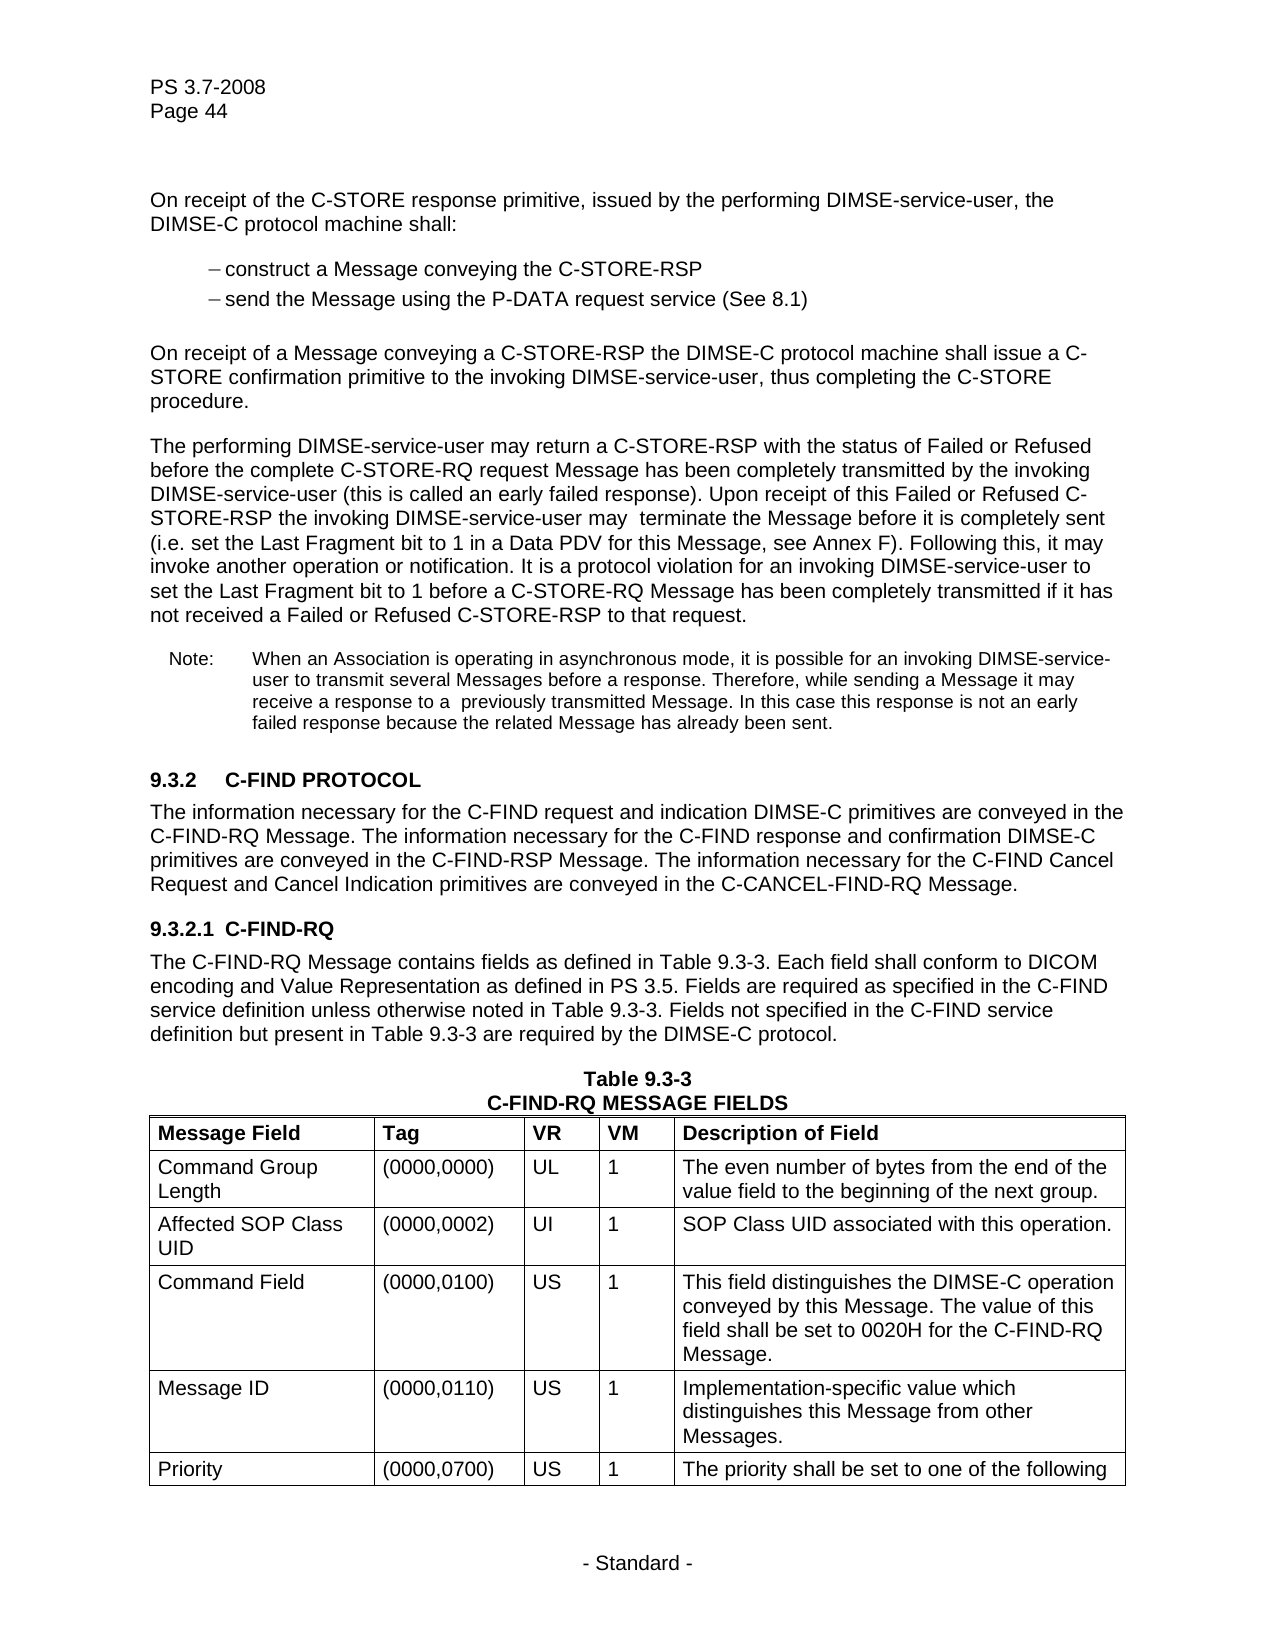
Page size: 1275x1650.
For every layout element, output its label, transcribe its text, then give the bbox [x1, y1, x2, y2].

table_cell Command Group Length [150, 1151, 374, 1207]
table_cell UI [525, 1208, 599, 1264]
subtitle 9.3.2 C-FIND PROTOCOL [150, 768, 1125, 792]
table_cell (0000,0002) [375, 1208, 524, 1264]
table_cell This field distinguishes the DIMSE‑C operation conveyed by this Message. The value of this field shall be set to 0020H for the C-FIND-RQ Message. [675, 1266, 1125, 1370]
table_cell 1 [600, 1266, 674, 1370]
table_cell US [525, 1266, 599, 1370]
table_cell (0000,0000) [375, 1151, 524, 1207]
table_cell Message ID [150, 1371, 374, 1452]
table_cell SOP Class UID associated with this operation. [675, 1208, 1125, 1264]
table_header Tag [375, 1118, 524, 1149]
text  construct a Message conveying the C-STORE-RSP [206, 256, 1125, 281]
table_cell 1 [600, 1453, 674, 1485]
text  send the Message using the P-DATA request service (See 8.1) [206, 287, 1125, 335]
table_cell US [525, 1453, 599, 1485]
subtitle 9.3.2.1 C-FIND-RQ [150, 917, 1125, 941]
text On receipt of a Message conveying a C-STORE-RSP the DIMSE-C protocol machine shall issue a C-STORE confirmation primitive to the invoking DIMSE-service-user, thus completing the C-STORE procedure. [150, 341, 1125, 413]
table_cell UL [525, 1151, 599, 1207]
table_cell Affected SOP Class UID [150, 1208, 374, 1264]
table_cell The priority shall be set to one of the following [675, 1453, 1125, 1485]
table_cell The even number of bytes from the end of the value field to the beginning of the next group. [675, 1151, 1125, 1207]
table_header Message Field [150, 1118, 374, 1149]
text The performing DIMSE-service-user may return a C-STORE-RSP with the status of Failed or Refused before the complete C-STORE-RQ request Message has been completely transmitted by the invoking DIMSE-service-user (this is called an early failed response). Upon receipt of this Failed or Refused C-STORE-RSP the invoking DIMSE-service-user may terminate the Message before it is completely sent (i.e. set the Last Fragment bit to 1 in a Data PDV for this Message, see Annex F). Following this, it may invoke another operation or notification. It is a protocol violation for an invoking DIMSE-service-user to set the Last Fragment bit to 1 before a C-STORE-RQ Message has been completely transmitted if it has not received a Failed or Refused C-STORE-RSP to that request. [150, 434, 1125, 627]
table_cell Priority [150, 1453, 374, 1485]
table_header VM [600, 1118, 674, 1149]
table_cell (0000,0100) [375, 1266, 524, 1370]
text On receipt of the C-STORE response primitive, issued by the performing DIMSE-service-user, the DIMSE-C protocol machine shall: [150, 187, 1125, 236]
table_cell 1 [600, 1151, 674, 1207]
table_cell US [525, 1371, 599, 1452]
table_cell Implementation-specific value which distinguishes this Message from other Messages. [675, 1371, 1125, 1452]
table_header VR [525, 1118, 599, 1149]
title Table 9.3-3 C-FIND-RQ MESSAGE FIELDS [150, 1067, 1125, 1115]
table_cell 1 [600, 1208, 674, 1264]
table_cell (0000,0700) [375, 1453, 524, 1485]
text The information necessary for the C-FIND request and indication DIMSE-C primitives are conveyed in the C-FIND-RQ Message. The information necessary for the C-FIND response and confirmation DIMSE-C primitives are conveyed in the C-FIND-RSP Message. The information necessary for the C-FIND Cancel Request and Cancel Indication primitives are conveyed in the C-CANCEL-FIND-RQ Message. [150, 800, 1125, 896]
text The C-FIND-RQ Message contains fields as defined in Table 9.3-3. Each field shall conform to DICOM encoding and Value Representation as defined in PS 3.5. Fields are required as specified in the C-FIND service definition unless otherwise noted in Table 9.3-3. Fields not specified in the C-FIND service definition but present in Table 9.3-3 are required by the DIMSE-C protocol. [150, 950, 1125, 1046]
text Note: When an Association is operating in asynchronous mode, it is possible for an invoking DIMSE-service-user to transmit several Messages before a response. Therefore, while sending a Message it may receive a response to a previously transmitted Message. In this case this response is not an early failed response because the related Message has already been sent. [169, 647, 1125, 734]
table_cell Command Field [150, 1266, 374, 1370]
table_header Description of Field [675, 1118, 1125, 1149]
table_cell 1 [600, 1371, 674, 1452]
table_cell (0000,0110) [375, 1371, 524, 1452]
